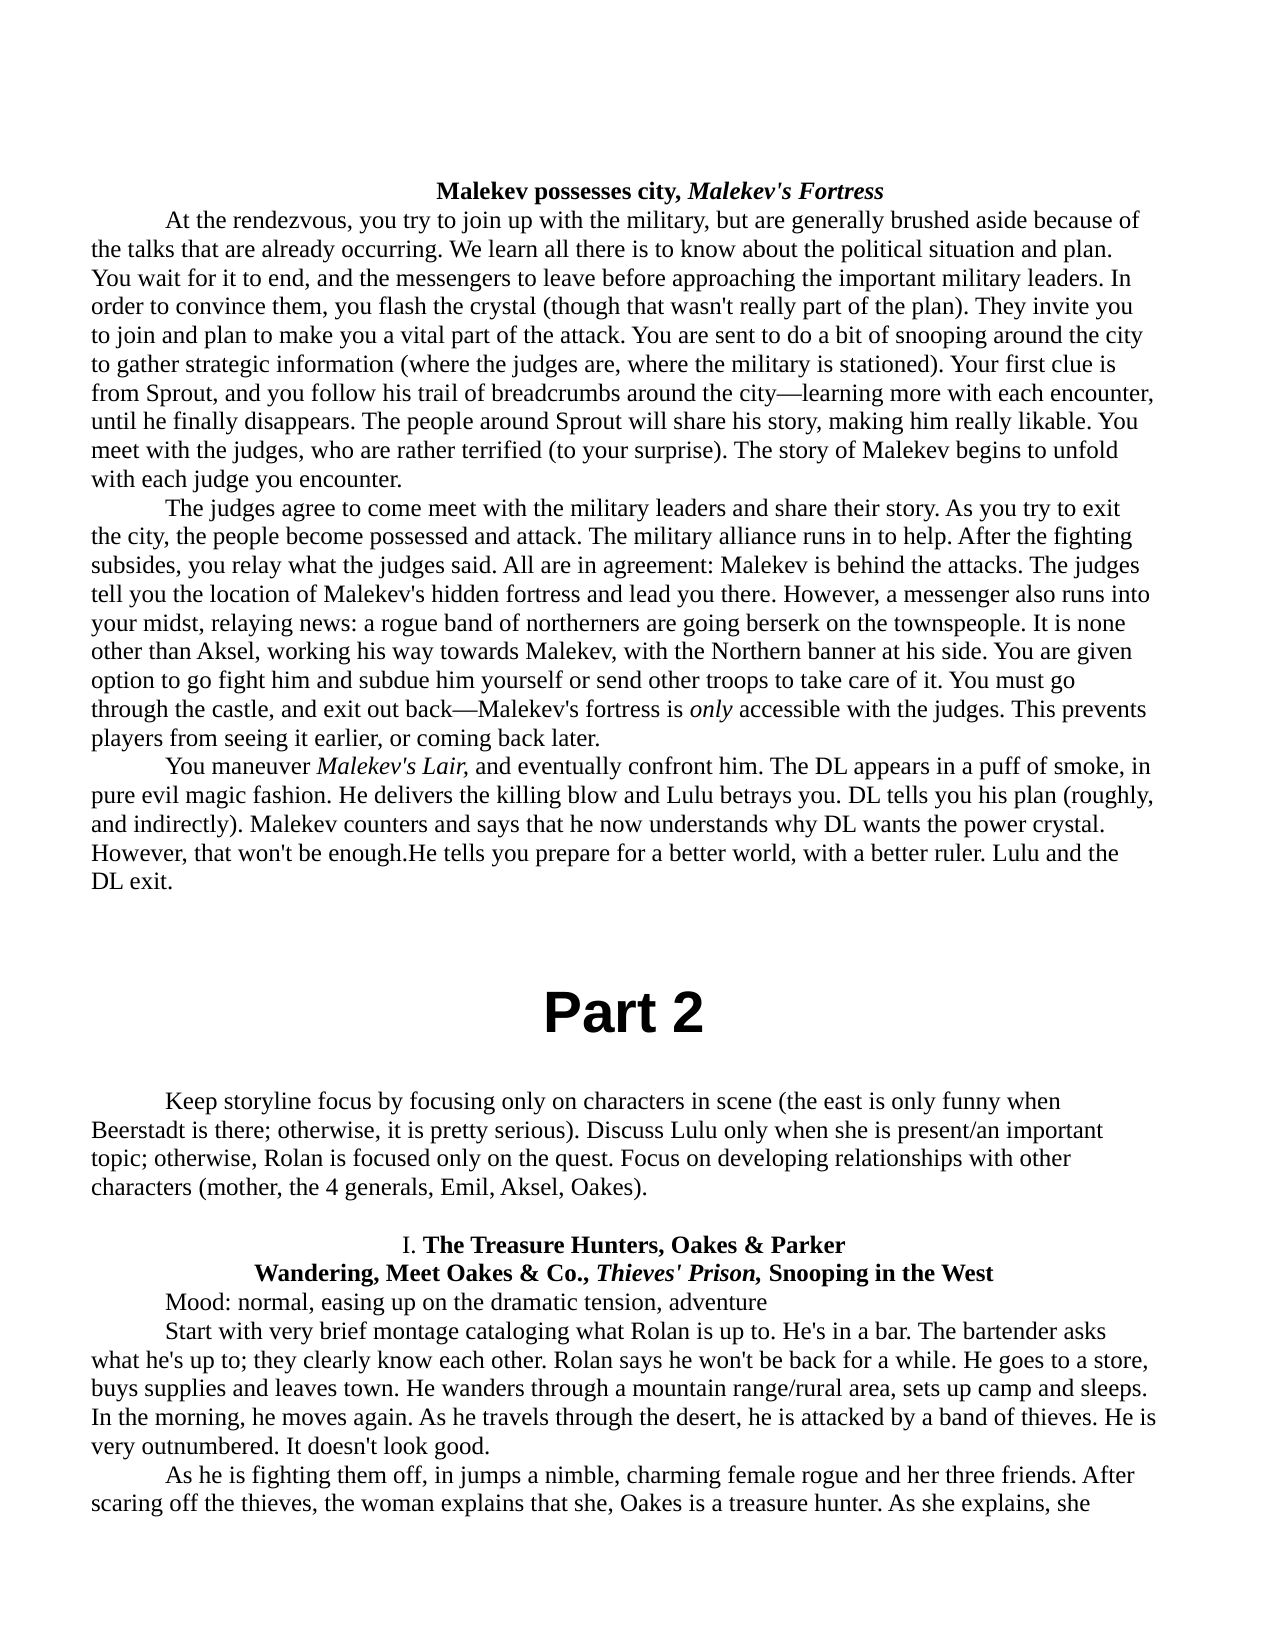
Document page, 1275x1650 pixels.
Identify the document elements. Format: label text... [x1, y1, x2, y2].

text I. The Treasure Hunters, Oakes & Parker [91, 1230, 1157, 1258]
text As he is fighting them off, in jumps a nimble, charming female rogue and her three friends. After scaring off the thieves, the woman explains that she, Oakes is a treasure hunter. As she explains, she [91, 1460, 1157, 1517]
list At the rendezvous, you try to join up with the military, but are generally brushed aside because of the talks that are already occurring. We learn all there is to know about the political situation and plan. You wait for it to end, and the messengers to leave before approaching the important military leaders. In order to convince them, you flash the crystal (though that wasn't really part of the plan). They invite you to join and plan to make you a vital part of the attack. You are sent to do a bit of snooping around the city to gather strategic information (where the judges are, where the military is stationed). Your first clue is from Sprout, and you follow his trail of breadcrumbs around the city—learning more with each encounter, until he finally disappears. The people around Sprout will share his story, making him really likable. You meet with the judges, who are rather terrified (to your surprise). The story of Malekev begins to unfold with each judge you encounter. [91, 205, 1157, 493]
text Start with very brief montage cataloging what Rolan is up to. He's in a bar. The bartender asks what he's up to; they clearly know each other. Rolan says he won't be back for a while. He goes to a store, buys supplies and leaves town. He wanders through a mountain range/rural area, sets up camp and sleeps. In the morning, he moves again. As he travels through the desert, he is attacked by a band of thieves. He is very outnumbered. It doesn't look good. [91, 1316, 1157, 1460]
text Wandering, Meet Oakes & Co., Thieves' Prison, Snooping in the West [91, 1258, 1157, 1287]
text Mood: normal, easing up on the dramatic tension, adventure [91, 1287, 1157, 1316]
list The judges agree to come meet with the military leaders and share their story. As you try to exit the city, the people become possessed and attack. The military alliance runs in to help. After the fighting subsides, you relay what the judges said. All are in agreement: Malekev is behind the attacks. The judges tell you the location of Malekev's hidden fortress and lead you there. However, a messenger also runs into your midst, relaying news: a rogue band of northerners are going berserk on the townspeople. It is none other than Aksel, working his way towards Malekev, with the Northern banner at his side. You are given option to go fight him and subdue him yourself or send other troops to take care of it. You must go through the castle, and exit out back—Malekev's fortress is only accessible with the judges. This prevents players from seeing it earlier, or coming back later. [91, 493, 1157, 751]
list You maneuver Malekev's Lair, and eventually confront him. The DL appears in a puff of smoke, in pure evil magic fashion. He delivers the killing blow and Lulu betrays you. DL tells you his plan (roughly, and indirectly). Malekev counters and says that he now understands why DL wants the power crystal. However, that won't be enough.He tells you prepare for a better world, with a better ruler. Lulu and the DL exit. [91, 751, 1157, 895]
title Part 2 [91, 978, 1157, 1045]
text Keep storyline focus by focusing only on characters in scene (the east is only funny when Beerstadt is there; otherwise, it is pretty serious). Discuss Lulu only when she is present/an important topic; otherwise, Rolan is focused only on the quest. Focus on developing relationships with other characters (mother, the 4 generals, Emil, Aksel, Oakes). [91, 1086, 1157, 1201]
list Malekev possesses city, Malekev's Fortress [128, 176, 1157, 205]
